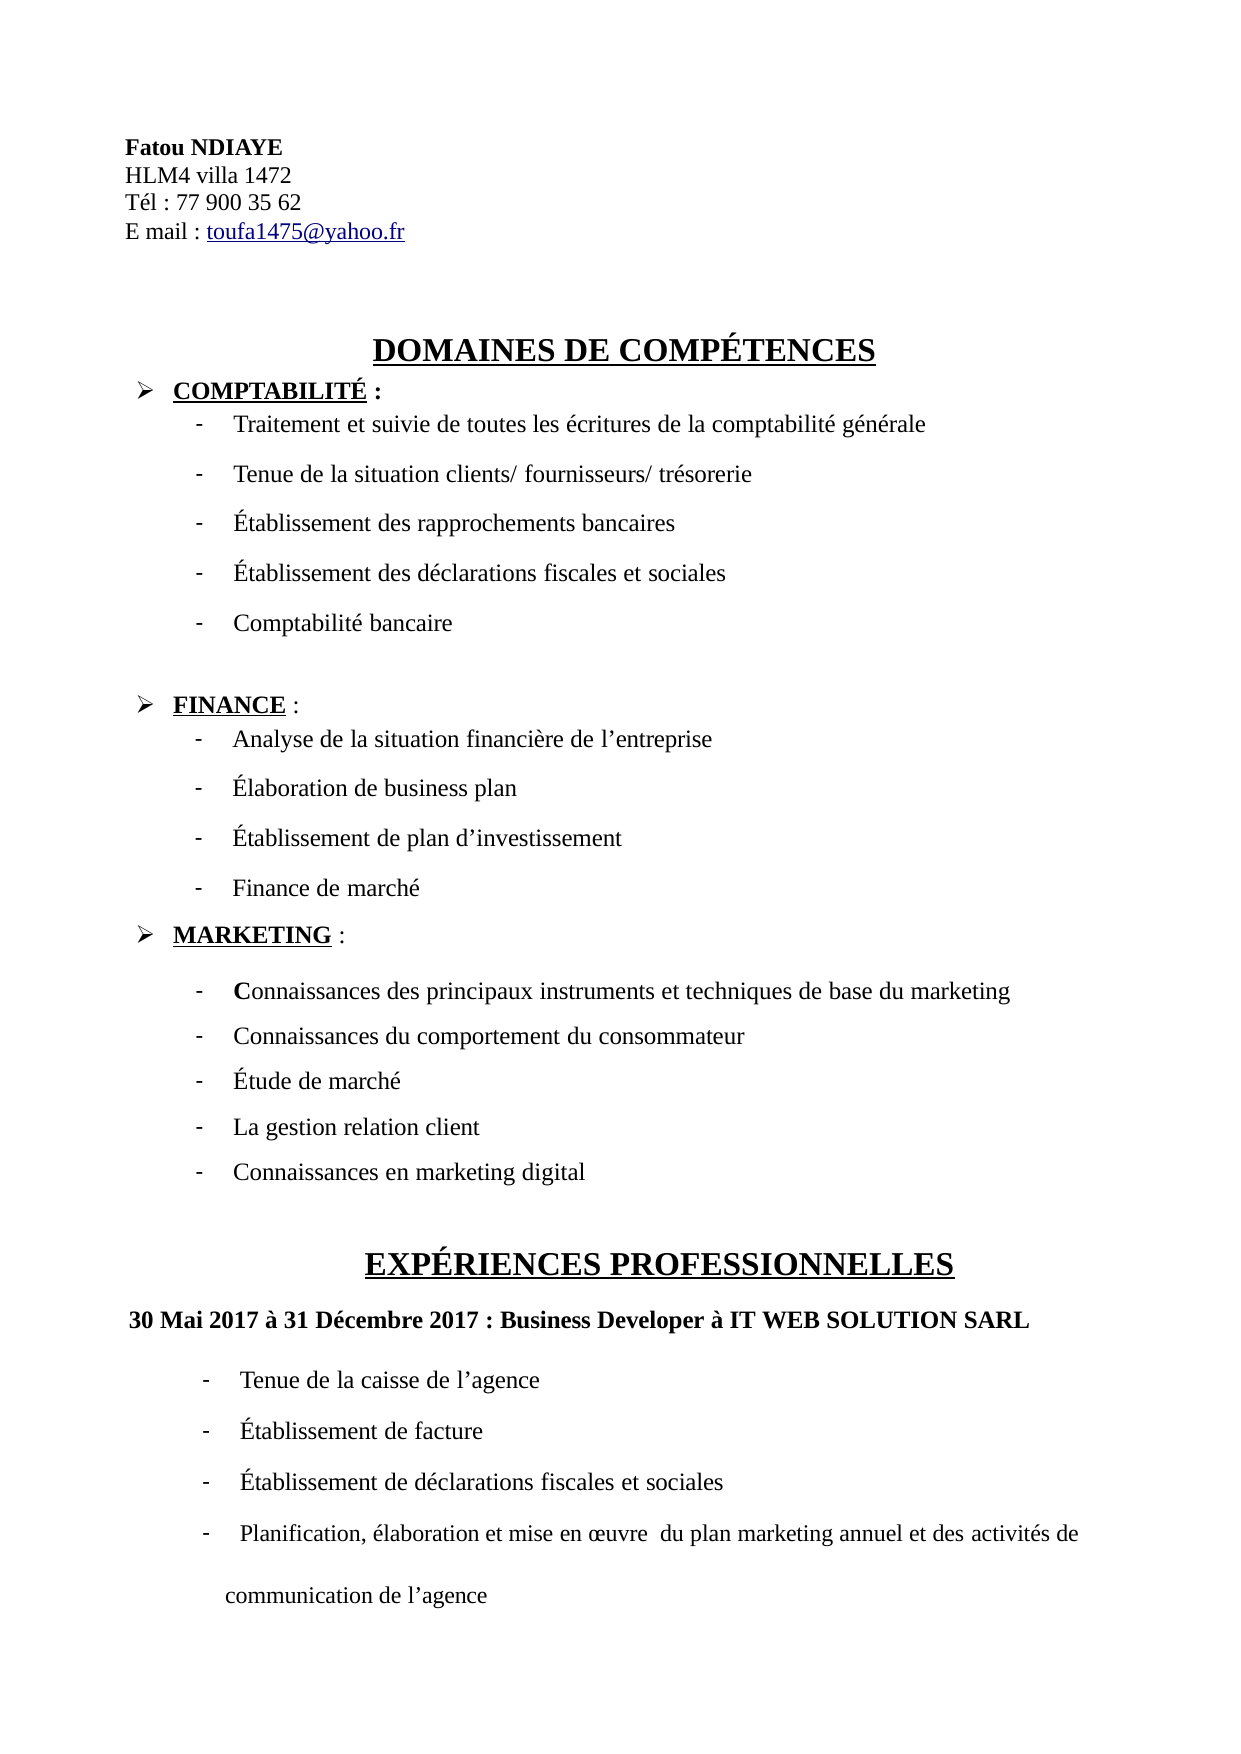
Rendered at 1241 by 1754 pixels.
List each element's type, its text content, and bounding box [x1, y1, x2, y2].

list Planification, élaboration et mise en œuvre du plan marketing annuel et des activités de [202, 1517, 1123, 1548]
list Tenue de la situation clients/ fournisseurs/ trésorerie [195, 458, 1123, 489]
subtitle MARKETING : [135, 921, 1123, 949]
list Connaissances des principaux instruments et techniques de base du marketing [195, 975, 1123, 1006]
list Établissement des déclarations fiscales et sociales [195, 557, 1123, 588]
subtitle FINANCE : [135, 690, 1123, 718]
list Tenue de la caisse de l’agence [202, 1364, 1123, 1394]
subtitle COMPTABILITÉ : [135, 376, 1123, 405]
list Traitement et suivie de toutes les écritures de la comptabilité générale [195, 409, 1123, 439]
list Étude de marché [195, 1066, 1123, 1096]
list Établissement des rapprochements bancaires [195, 508, 1123, 538]
list Connaissances en marketing digital [195, 1156, 1123, 1186]
subtitle 30 Mai 2017 à 31 Décembre 2017 : Business Developer à IT WEB SOLUTION SARL [125, 1305, 1033, 1333]
text DOMAINES DE COMPÉTENCES [125, 331, 1123, 369]
text HLM4 villa 1472 [125, 161, 1123, 189]
text EXPÉRIENCES PROFESSIONNELLES [195, 1244, 1123, 1282]
text Fatou NDIAYE [125, 134, 1123, 161]
list Établissement de facture [202, 1415, 1123, 1446]
list Établissement de déclarations fiscales et sociales [202, 1466, 1123, 1497]
list La gestion relation client [195, 1111, 1123, 1141]
text communication de l’agence [225, 1581, 1123, 1609]
list Analyse de la situation financière de l’entreprise [194, 723, 1123, 753]
list Finance de marché [194, 872, 1123, 902]
list Élaboration de business plan [194, 772, 1123, 803]
list Établissement de plan d’investissement [194, 822, 1123, 852]
list Connaissances du comportement du consommateur [195, 1020, 1123, 1051]
text E mail : toufa1475@yahoo.fr [125, 217, 1123, 244]
list Comptabilité bancaire [195, 607, 1123, 638]
text Tél : 77 900 35 62 [125, 189, 1123, 216]
